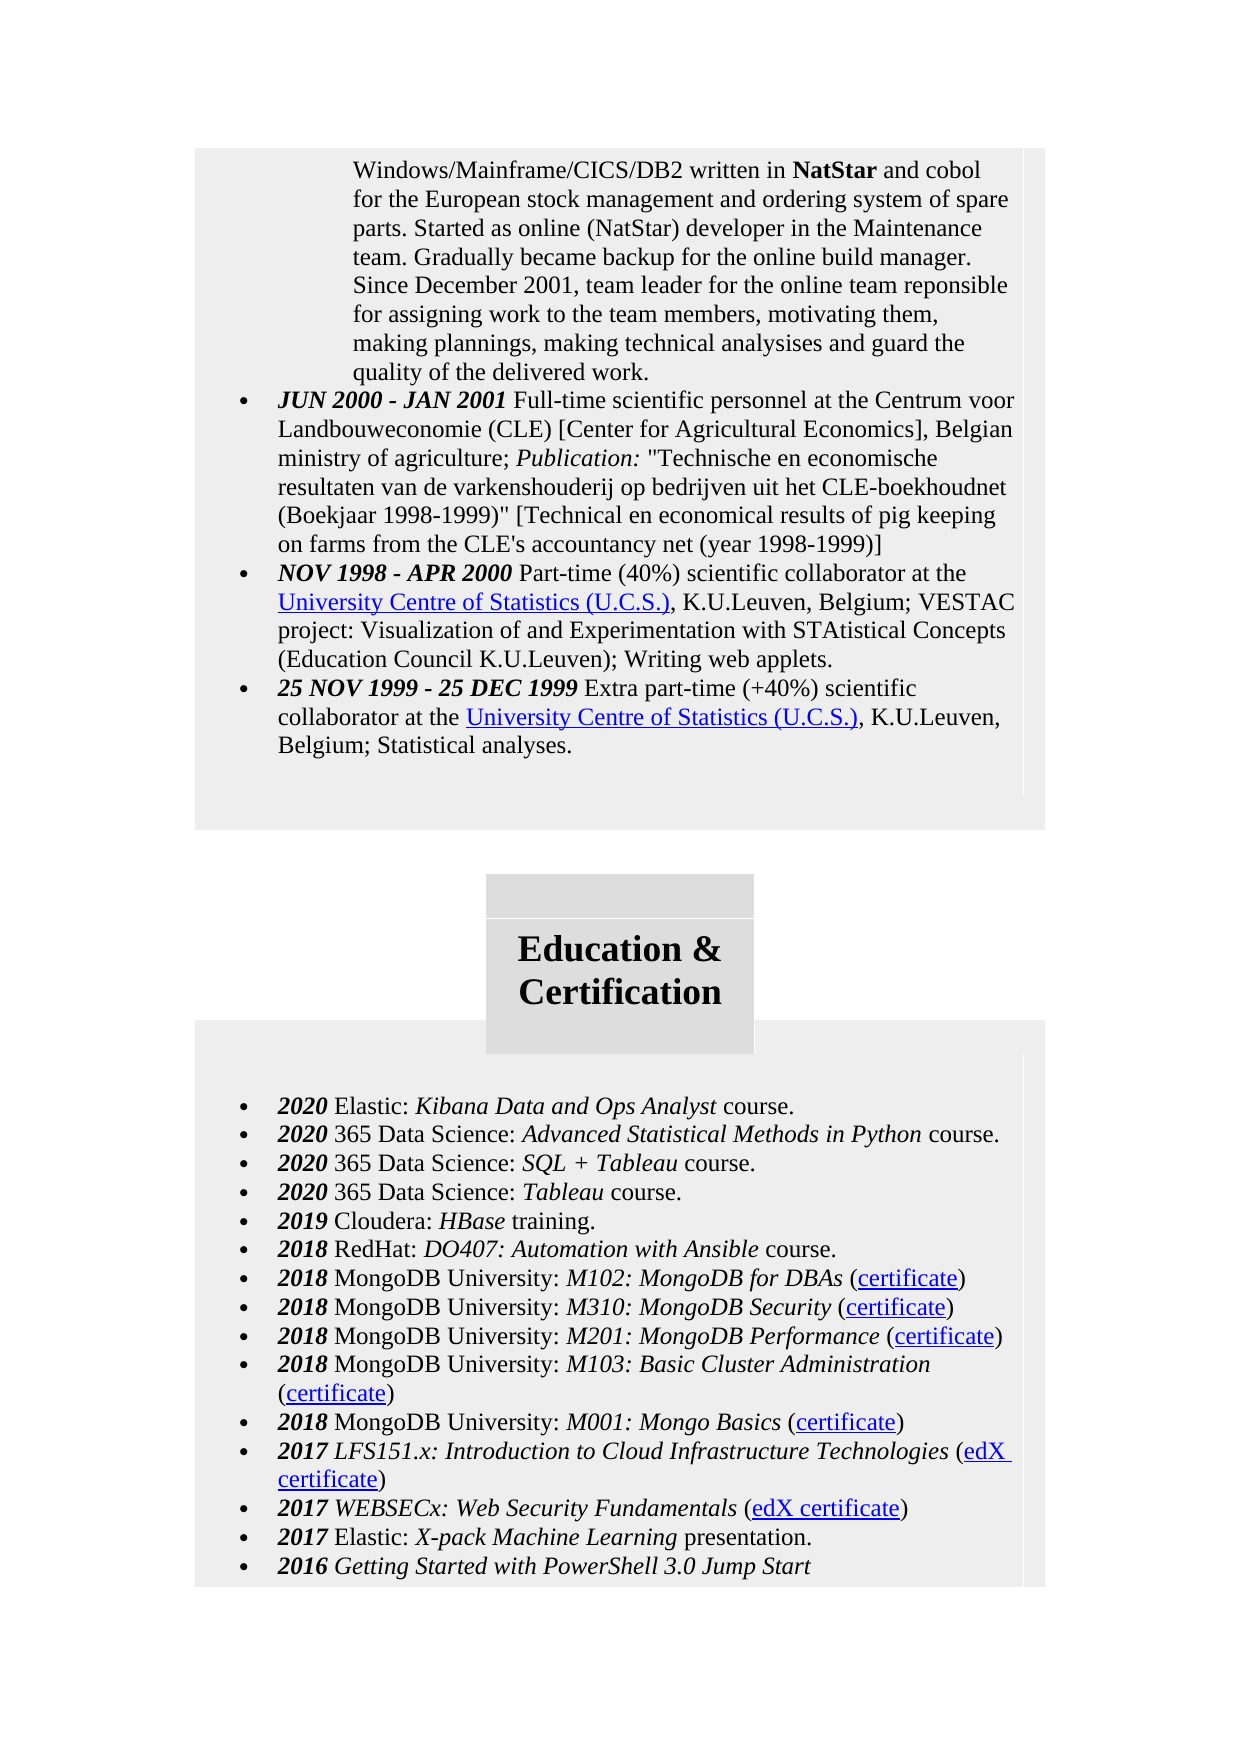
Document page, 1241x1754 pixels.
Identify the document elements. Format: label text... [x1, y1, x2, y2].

table_cell [195, 919, 217, 1020]
table_cell [755, 874, 1023, 918]
table_cell [195, 1020, 486, 1054]
table_cell [217, 919, 486, 1020]
table_cell [1024, 874, 1045, 918]
table_cell [755, 919, 1023, 1020]
table_cell [195, 796, 1045, 830]
table_cell Vanaf SEP 2012 Application Engineer - BNP Paribas Asset Management Responsibilities/Projects: Automate installation, configuration and management of different applications with Ansible/Python/TFS GIT/Artifactory/Xymon/Nagios: Ansible Tower: setup design, configuration and management Datahub project (devops) - infrastuctuur team (MapR, ScaledRisk/Hbase/Hadoop, ...) and Python ETL pipeline: installation, configuration and documention Kafka management and integration with ELK ELK (Elasticsearch/Logstash/Kibana/Filebeat): installation, configuration and management Wordpress project (devops): installation, configuration and management Several user applications applicaties (Windows/Solaris/Linux): installing, upgrading, documenting, monitor, disaster recovery, provisioning, resource management, ... Subversion server: installation, configuration and management Citrix admin (XenApp 6/7) WebSphere Specialist (IBM WebSphere Application Server) NOV 2006 - AUG 2012 Systeem Specialist - KBC Global Services Automate installations and configurations of web application servers (IBM WebSphere Application Server, Internet Information Services, JBoss EWS, Apache Tomcat, Apache Http Server Creating frameworks for automatic configuration of the middlware solutions (Python/Jython) Writing and maintaining procedures and documentation Assist several customers with middleware topologies, taking into account things like volume, high availability and disaster recovery Troubleshooting (pre-production and production) with logging and dynaTrace instrumentation Tuning and assisting with performance tests Creating and giving trainings Inform the organization of changes and new services FEB 2001 - OCT 2006 Technical consultant for Adelior Benelux Projects: Latest NatStar: Aanvraag Systeem Kredieten NOV 2004 - SEP 2005 WebSphere Administration at ING Belgium: WebSphere versions 4.0 and 5.1 clusters on Windows/Solaris/AIX; Automated installation and administration for WebSphere 5.1 using jacl, java code and/or wsadmin. Troubleshooting applications with HeapAnalyser and ThreadAnalyzer. SEP 2004 - OCT 2004; APR 2004 Internal Java project: Timeregistration and project follow up application using struts and hibernate. The application runs on WebSphere 5/DB2 under Windows with a testenvironment on Tomcat/MySQL. The development environment was Eclipse and WSAD. AUG 2004 NatStart at SNS bank (NL): Adding Account Manager module to the "Bemiddelaars Informatie Systeem" client/server application. JUN 2004 - JUL 2004 Java project at Neckermann Shopping (NL): Switching the customer data part of the automatic ordering system (Ecombo) from Oracle (on AIX) to IDMS (using eXadas) on mainframe. The application runs under WebSphere 5 on AIX and uses EJB's to interface with the web frontend. MAY 2004 NatStart at SNS bank (NL): Changing the risk model on the "Consumptief Krediet Kantoren" client/server application. MAR 2001 - MAR 2004 Parts II project at Toyota Motor Europe Marketing and Engineering (TMME). Parts II is a Windows/Mainframe/CICS/DB2 written in NatStar and cobol for the European stock management and ordering system of spare parts. Started as online (NatStar) developer in the Maintenance team. Gradually became backup for the online build manager. Since December 2001, team leader for the online team reponsible for assigning work to the team members, motivating them, making plannings, making technical analysises and guard the quality of the delivered work. JUN 2000 - JAN 2001 Full-time scientific personnel at the Centrum voor Landbouweconomie (CLE) [Center for Agricultural Economics], Belgian ministry of agriculture; Publication: "Technische en economische resultaten van de varkenshouderij op bedrijven uit het CLE-boekhoudnet (Boekjaar 1998-1999)" [Technical en economical results of pig keeping on farms from the CLE's accountancy net (year 1998-1999)] NOV 1998 - APR 2000 Part-time (40%) scientific collaborator at the University Centre of Statistics (U.C.S.), K.U.Leuven, Belgium; VESTAC project: Visualization of and Experimentation with STAtistical Concepts (Education Council K.U.Leuven); Writing web applets. 25 NOV 1999 - 25 DEC 1999 Extra part-time (+40%) scientific collaborator at the University Centre of Statistics (U.C.S.), K.U.Leuven, Belgium; Statistical analyses. [195, 148, 1023, 796]
table_cell [755, 1020, 1045, 1054]
table_cell [1024, 148, 1045, 796]
table_cell [195, 830, 1045, 874]
table_cell [1024, 919, 1045, 1020]
table_cell Education & Certification [486, 919, 754, 1020]
table_cell [1024, 1054, 1045, 1587]
table_cell [486, 1020, 754, 1054]
table_cell [486, 874, 754, 918]
table_cell [195, 874, 217, 918]
table_cell 2020 Elastic: Kibana Data and Ops Analyst course. 2020 365 Data Science: Advanced Statistical Methods in Python course. 2020 365 Data Science: SQL + Tableau course. 2020 365 Data Science: Tableau course. 2019 Cloudera: HBase training. 2018 RedHat: DO407: Automation with Ansible course. 2018 MongoDB University: M102: MongoDB for DBAs (certificate) 2018 MongoDB University: M310: MongoDB Security (certificate) 2018 MongoDB University: M201: MongoDB Performance (certificate) 2018 MongoDB University: M103: Basic Cluster Administration (certificate) 2018 MongoDB University: M001: Mongo Basics (certificate) 2017 LFS151.x: Introduction to Cloud Infrastructure Technologies (edX certificate) 2017 WEBSECx: Web Security Fundamentals (edX certificate) 2017 Elastic: X-pack Machine Learning presentation. 2016 Getting Started with PowerShell 3.0 Jump Start 2015 DAT203x: Data Science and Machine Learning Essentials (edX certificate) 2013 ITIL certified 2011 dynaTrace certified 2010 Novell Certified Linux Administrator (CLA) 2008 Certificate from the University of Ghent: ICT Software & Data processing - Part I: The hardware-software interface 2006 Linux Professional Institute certified: Junior Level Administration (LPIC-1) [LPI ID: LPI000100756] 2005 BLOSO certified volleyball trainer level C (Volleybal Initiator) 2004 IBM Certified Associate Developer WebSphere Studio V5.0 1998-2000 Master of statistics at the University Centre of Statistics (U.C.S.), K.U.Leuven, Belgium; English program; Paper: "Risk factors in Sudden Infant Death Syndrome (SIDS)"; Graduated magna cum laude. 1993-1998 Master of engineering at the faculty of agricultural and applied biological sciences, K.U.Leuven; Major in stockbreeding, minor cellular and genetic biotechnology; Paper: "Fokstrategieën voor de zeldzame Belgische schapenrassen."[Breeding strategies for the Belgian rare breeds of sheep]; Graduated cum laude. 1986-1993 ASO mathematics/sciences, Sint-Albertuscollege Haasrode, Heverlee, Belgium Extra Courses 2012, Citrix XenApp 2004, Java Components & Frameworks (Log4j, Apache Commons, JSP/Servlet, Struts, Spring, IoC, Hibernate, ...) 2003, AUGEO 5: project and resource management 2002, Portals Training: Mediapps NetPortal, Weblogic and WebSphere portal 2002, Unified Process Fundamentals training 2002, Introduction to AdvancedWeb, NetPortal and OpenMarket 2002, Introduction to UML 2001, Advanced EJB and WebSphere programming at IBM 2001, NatStar course at Cognicase Benelux 1998, Java course at K.U.Leuven [195, 1054, 1023, 1587]
table_cell [217, 874, 486, 918]
